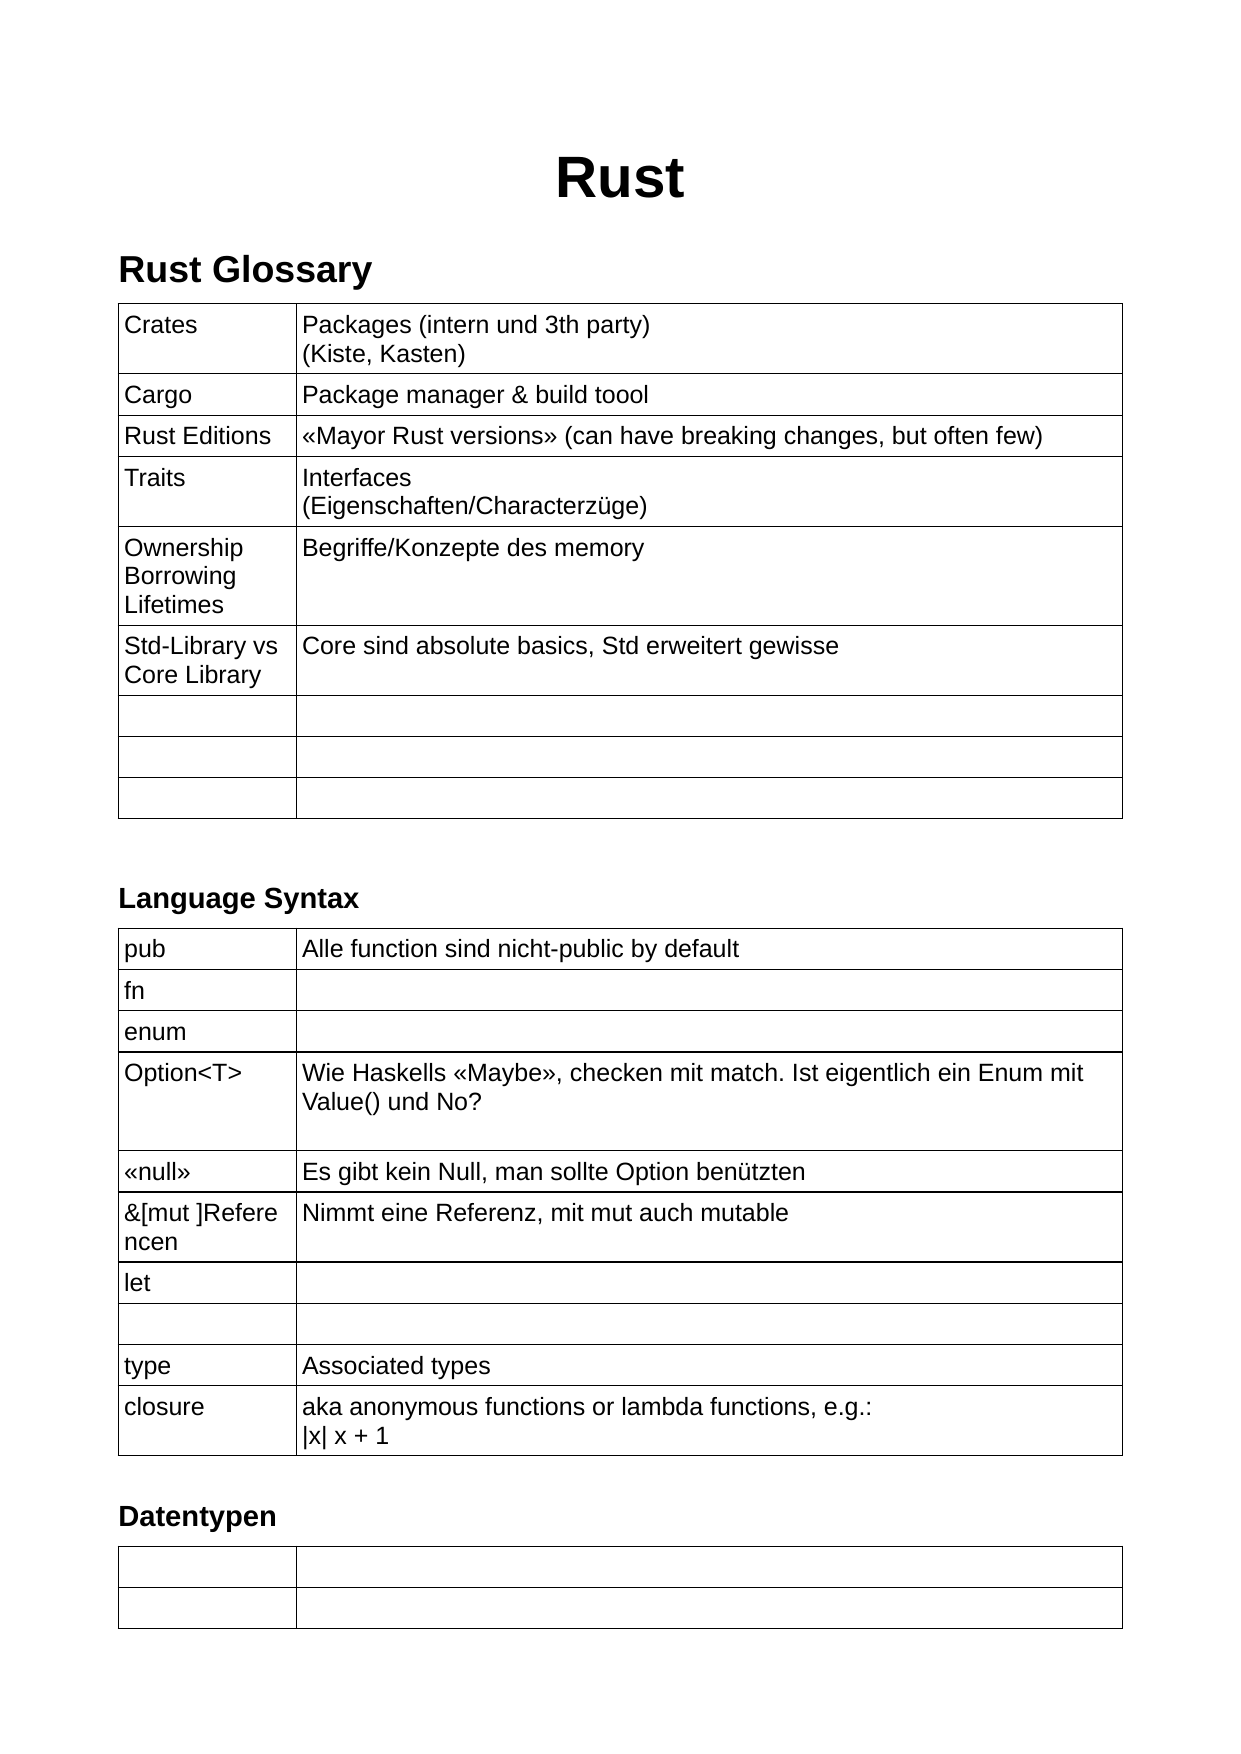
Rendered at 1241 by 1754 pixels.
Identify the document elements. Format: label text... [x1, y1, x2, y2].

table_cell Std-Library vs Core Library [119, 626, 296, 694]
table_cell [297, 1588, 1122, 1628]
table_cell fn [119, 970, 296, 1010]
table_cell [297, 970, 1122, 1010]
subtitle Rust Glossary [118, 248, 1122, 291]
table_cell «null» [119, 1151, 296, 1191]
table_cell Interfaces (Eigenschaften/Characterzüge) [297, 457, 1122, 526]
table_cell let [119, 1263, 296, 1303]
table_cell [119, 696, 296, 736]
table_cell [119, 1304, 296, 1344]
table_cell Package manager & build toool [297, 374, 1122, 414]
table_header [297, 1547, 1122, 1587]
subtitle Language Syntax [118, 882, 1122, 915]
table_cell Begriffe/Konzepte des memory [297, 527, 1122, 624]
table_cell Es gibt kein Null, man sollte Option benützten [297, 1151, 1122, 1191]
table_cell Option<T> [119, 1053, 296, 1150]
title Rust [118, 143, 1122, 210]
table_cell &[mut ]Referencen [119, 1193, 296, 1261]
table_header Alle function sind nicht-public by default [297, 929, 1122, 969]
table_header Packages (intern und 3th party) (Kiste, Kasten) [297, 304, 1122, 373]
table_cell [119, 737, 296, 777]
table_cell «Mayor Rust versions» (can have breaking changes, but often few) [297, 416, 1122, 456]
table_cell Core sind absolute basics, Std erweitert gewisse [297, 626, 1122, 694]
table_cell [119, 1588, 296, 1628]
table_cell enum [119, 1011, 296, 1051]
table_cell [297, 1263, 1122, 1303]
table_cell Associated types [297, 1345, 1122, 1385]
table_cell Nimmt eine Referenz, mit mut auch mutable [297, 1193, 1122, 1261]
table_cell [297, 696, 1122, 736]
table_cell [297, 737, 1122, 777]
table_cell aka anonymous functions or lambda functions, e.g.: |x| x + 1 [297, 1386, 1122, 1455]
table_header pub [119, 929, 296, 969]
table_cell [119, 778, 296, 818]
table_cell Traits [119, 457, 296, 526]
table_cell [297, 1011, 1122, 1051]
table_cell [297, 1304, 1122, 1344]
table_cell [297, 778, 1122, 818]
table_header [119, 1547, 296, 1587]
table_cell Cargo [119, 374, 296, 414]
subtitle Datentypen [118, 1499, 1122, 1533]
table_cell Wie Haskells «Maybe», checken mit match. Ist eigentlich ein Enum mit Value() und No? [297, 1053, 1122, 1150]
table_cell closure [119, 1386, 296, 1455]
table_header Crates [119, 304, 296, 373]
table_cell type [119, 1345, 296, 1385]
table_cell Ownership Borrowing Lifetimes [119, 527, 296, 624]
table_cell Rust Editions [119, 416, 296, 456]
